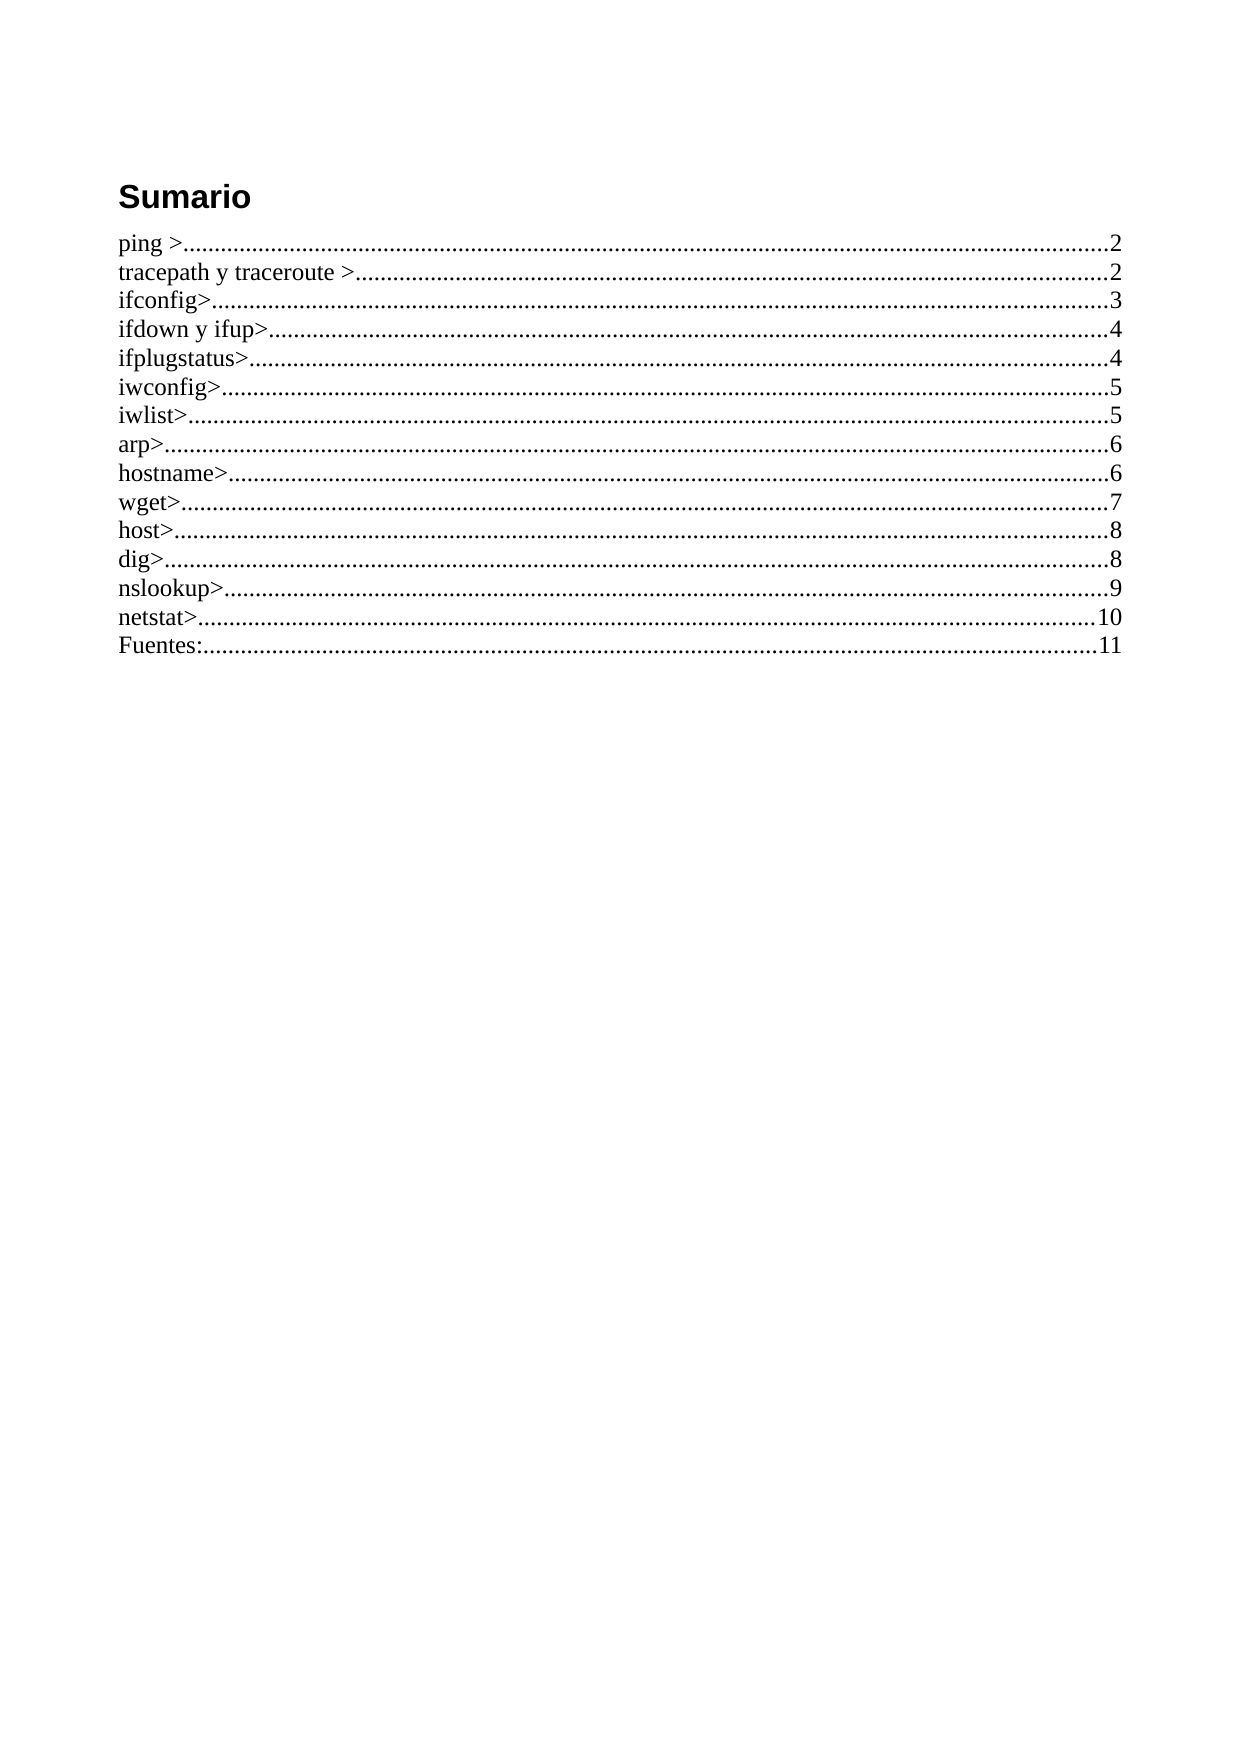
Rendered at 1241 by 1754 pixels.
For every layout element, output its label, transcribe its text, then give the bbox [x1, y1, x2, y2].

text hostname> 6 [118, 458, 1122, 487]
text ping > 2 [118, 228, 1122, 257]
text wget> 7 [118, 487, 1122, 516]
text Fuentes: 11 [118, 631, 1122, 659]
text ifconfig> 3 [118, 286, 1122, 314]
text ifdown y ifup> 4 [118, 314, 1122, 343]
subtitle Sumario [118, 177, 1122, 216]
text host> 8 [118, 516, 1122, 544]
text tracepath y traceroute > 2 [118, 257, 1122, 286]
text nslookup> 9 [118, 573, 1122, 602]
text iwlist> 5 [118, 401, 1122, 429]
text arp> 6 [118, 429, 1122, 458]
text netstat> 10 [118, 602, 1122, 631]
text dig> 8 [118, 544, 1122, 573]
text iwconfig> 5 [118, 372, 1122, 401]
text ifplugstatus> 4 [118, 343, 1122, 372]
